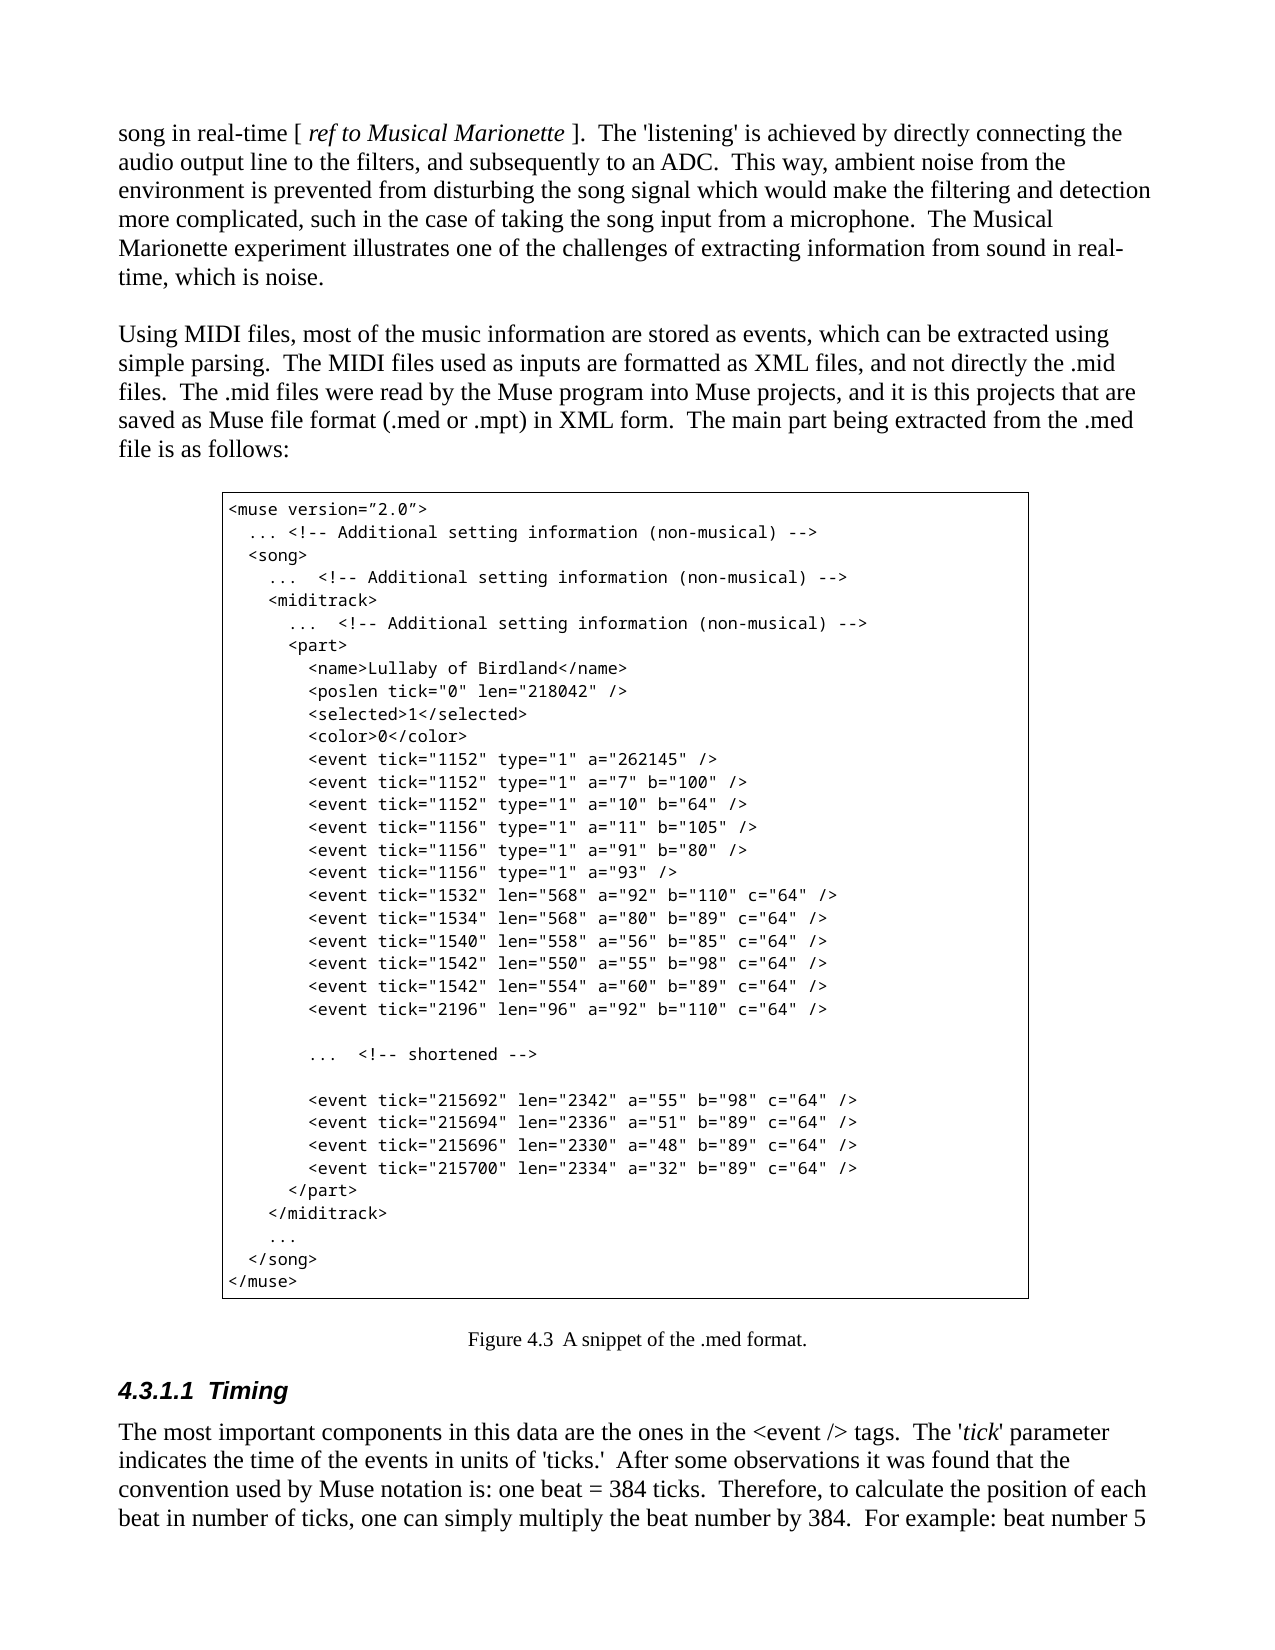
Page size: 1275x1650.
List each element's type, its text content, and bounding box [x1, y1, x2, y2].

text The most important components in this data are the ones in the <event /> tags. The 'tick' parameter indicates the time of the events in units of 'ticks.' After some observations it was found that the convention used by Muse notation is: one beat = 384 ticks. Therefore, to calculate the position of each beat in number of ticks, one can simply multiply the beat number by 384. For example: beat number 5 [118, 1417, 1157, 1532]
subtitle 4.3.1.1 Timing [118, 1376, 1157, 1404]
table_header <muse version=”2.0”> ... <!-- Additional setting information (non-musical) --> <song> ... <!-- Additional setting information (non-musical) --> <miditrack> ... <!-- Additional setting information (non-musical) --> <part> <name>Lullaby of Birdland</name> <poslen tick="0" len="218042" /> <selected>1</selected> <color>0</color> <event tick="1152" type="1" a="262145" /> <event tick="1152" type="1" a="7" b="100" /> <event tick="1152" type="1" a="10" b="64" /> <event tick="1156" type="1" a="11" b="105" /> <event tick="1156" type="1" a="91" b="80" /> <event tick="1156" type="1" a="93" /> <event tick="1532" len="568" a="92" b="110" c="64" /> <event tick="1534" len="568" a="80" b="89" c="64" /> <event tick="1540" len="558" a="56" b="85" c="64" /> <event tick="1542" len="550" a="55" b="98" c="64" /> <event tick="1542" len="554" a="60" b="89" c="64" /> <event tick="2196" len="96" a="92" b="110" c="64" /> ... <!-- shortened --> <event tick="215692" len="2342" a="55" b="98" c="64" /> <event tick="215694" len="2336" a="51" b="89" c="64" /> <event tick="215696" len="2330" a="48" b="89" c="64" /> <event tick="215700" len="2334" a="32" b="89" c="64" /> </part> </miditrack> ... </song> </muse> [223, 493, 1028, 1298]
text Figure 4.3 A snippet of the .med format. [118, 1327, 1157, 1351]
text song in real-time [ ref to Musical Marionette ]. The 'listening' is achieved by directly connecting the audio output line to the filters, and subsequently to an ADC. This way, ambient noise from the environment is prevented from disturbing the song signal which would make the filtering and detection more complicated, such in the case of taking the song input from a microphone. The Musical Marionette experiment illustrates one of the challenges of extracting information from sound in real-time, which is noise. [118, 118, 1157, 291]
text Using MIDI files, most of the music information are stored as events, which can be extracted using simple parsing. The MIDI files used as inputs are formatted as XML files, and not directly the .mid files. The .mid files were read by the Muse program into Muse projects, and it is this projects that are saved as Muse file format (.med or .mpt) in XML form. The main part being extracted from the .med file is as follows: [118, 319, 1157, 463]
